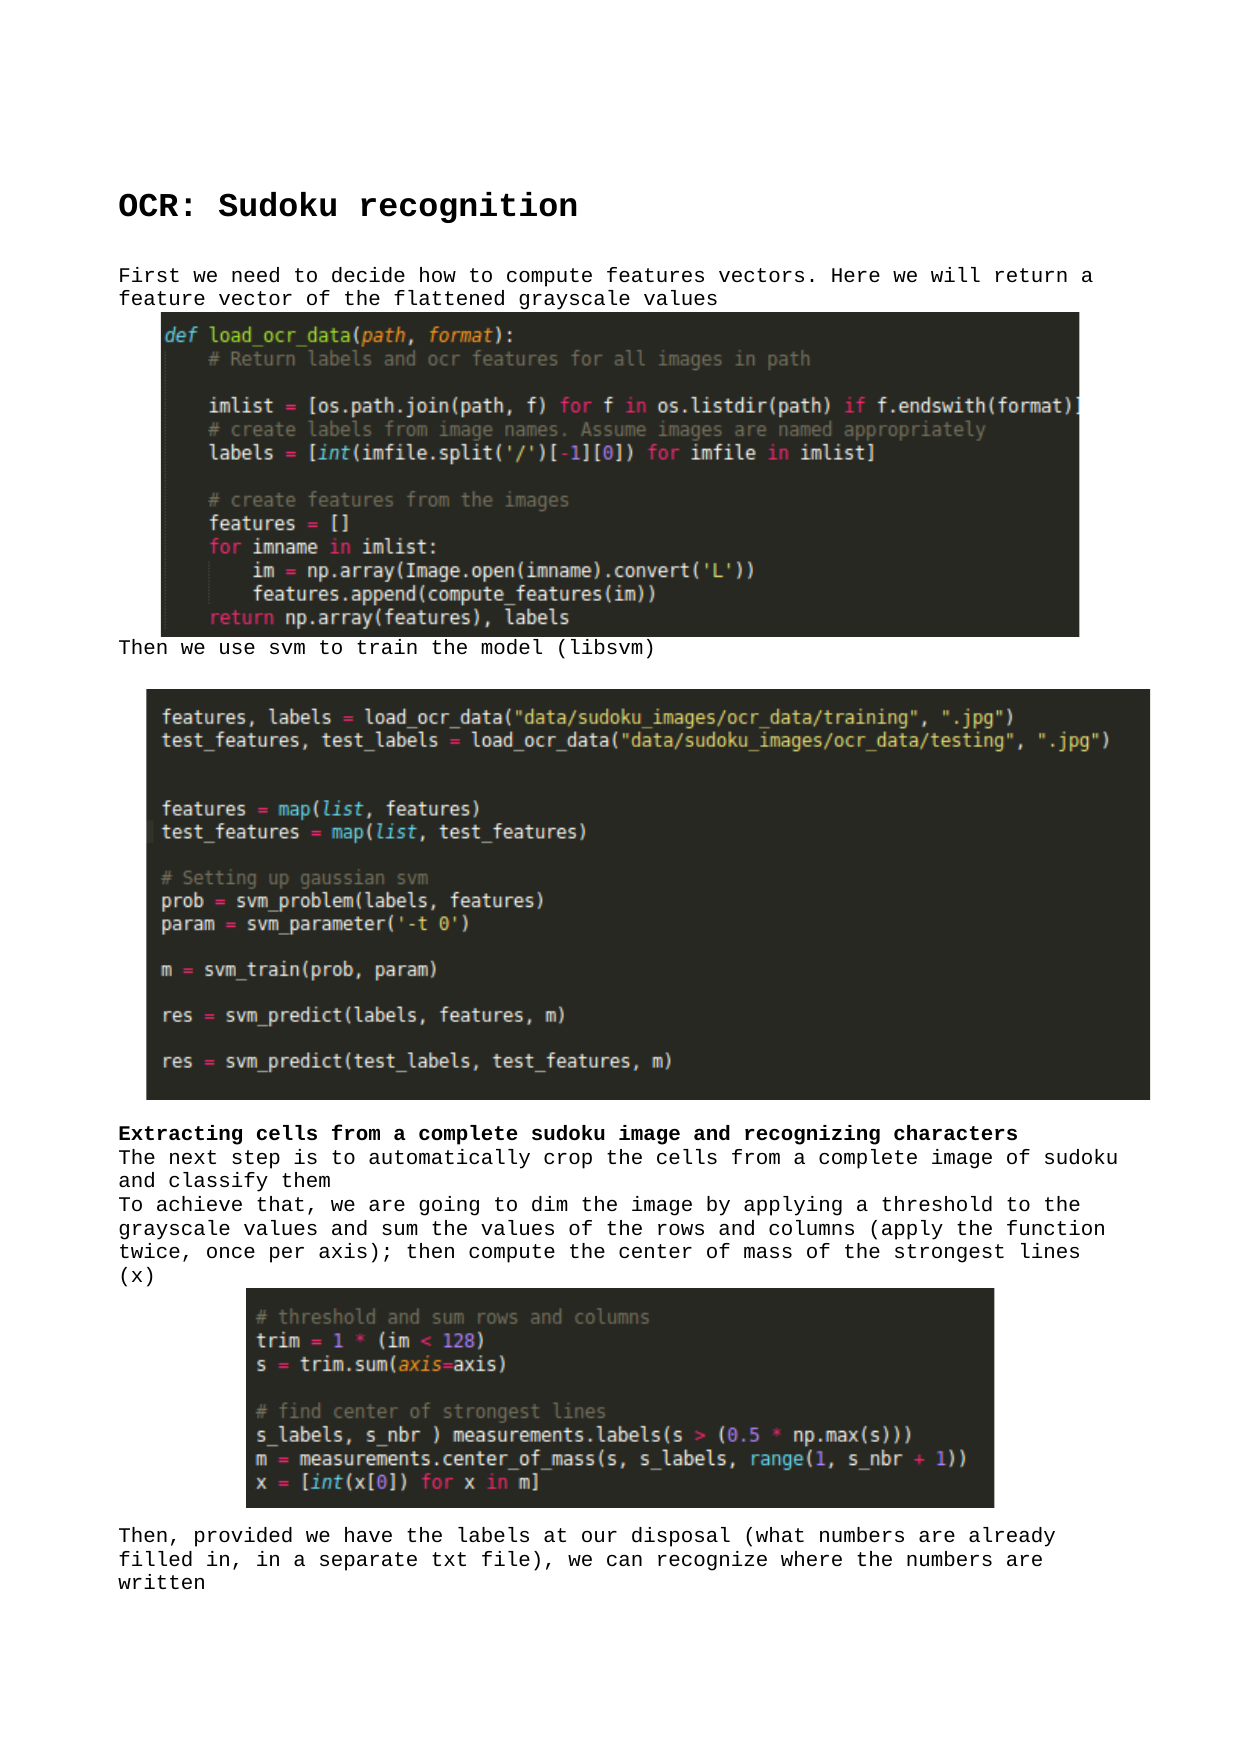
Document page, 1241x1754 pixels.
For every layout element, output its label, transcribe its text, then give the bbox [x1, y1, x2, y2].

text OCR: Sudoku recognition [118, 189, 1122, 227]
text Extracting cells from a complete sudoku image and recognizing characters [118, 1123, 1122, 1147]
picture [146, 689, 1151, 1100]
text To achieve that, we are going to dim the image by applying a threshold to the grayscale values and sum the values of the rows and columns (apply the function twice, once per axis); then compute the center of mass of the strongest lines (x) [118, 1194, 1122, 1288]
text First we need to decide how to compute features vectors. Here we will return a feature vector of the flattened grayscale values [118, 265, 1122, 312]
picture [160, 312, 1080, 637]
text Then, provided we have the labels at our disposal (what numbers are already filled in, in a separate txt file), we can recognize where the numbers are written [118, 1525, 1122, 1596]
text Then we use svm to train the model (libsvm) [118, 312, 1122, 661]
text The next step is to automatically crop the cells from a complete image of sudoku and classify them [118, 1147, 1122, 1194]
picture [246, 1288, 995, 1508]
